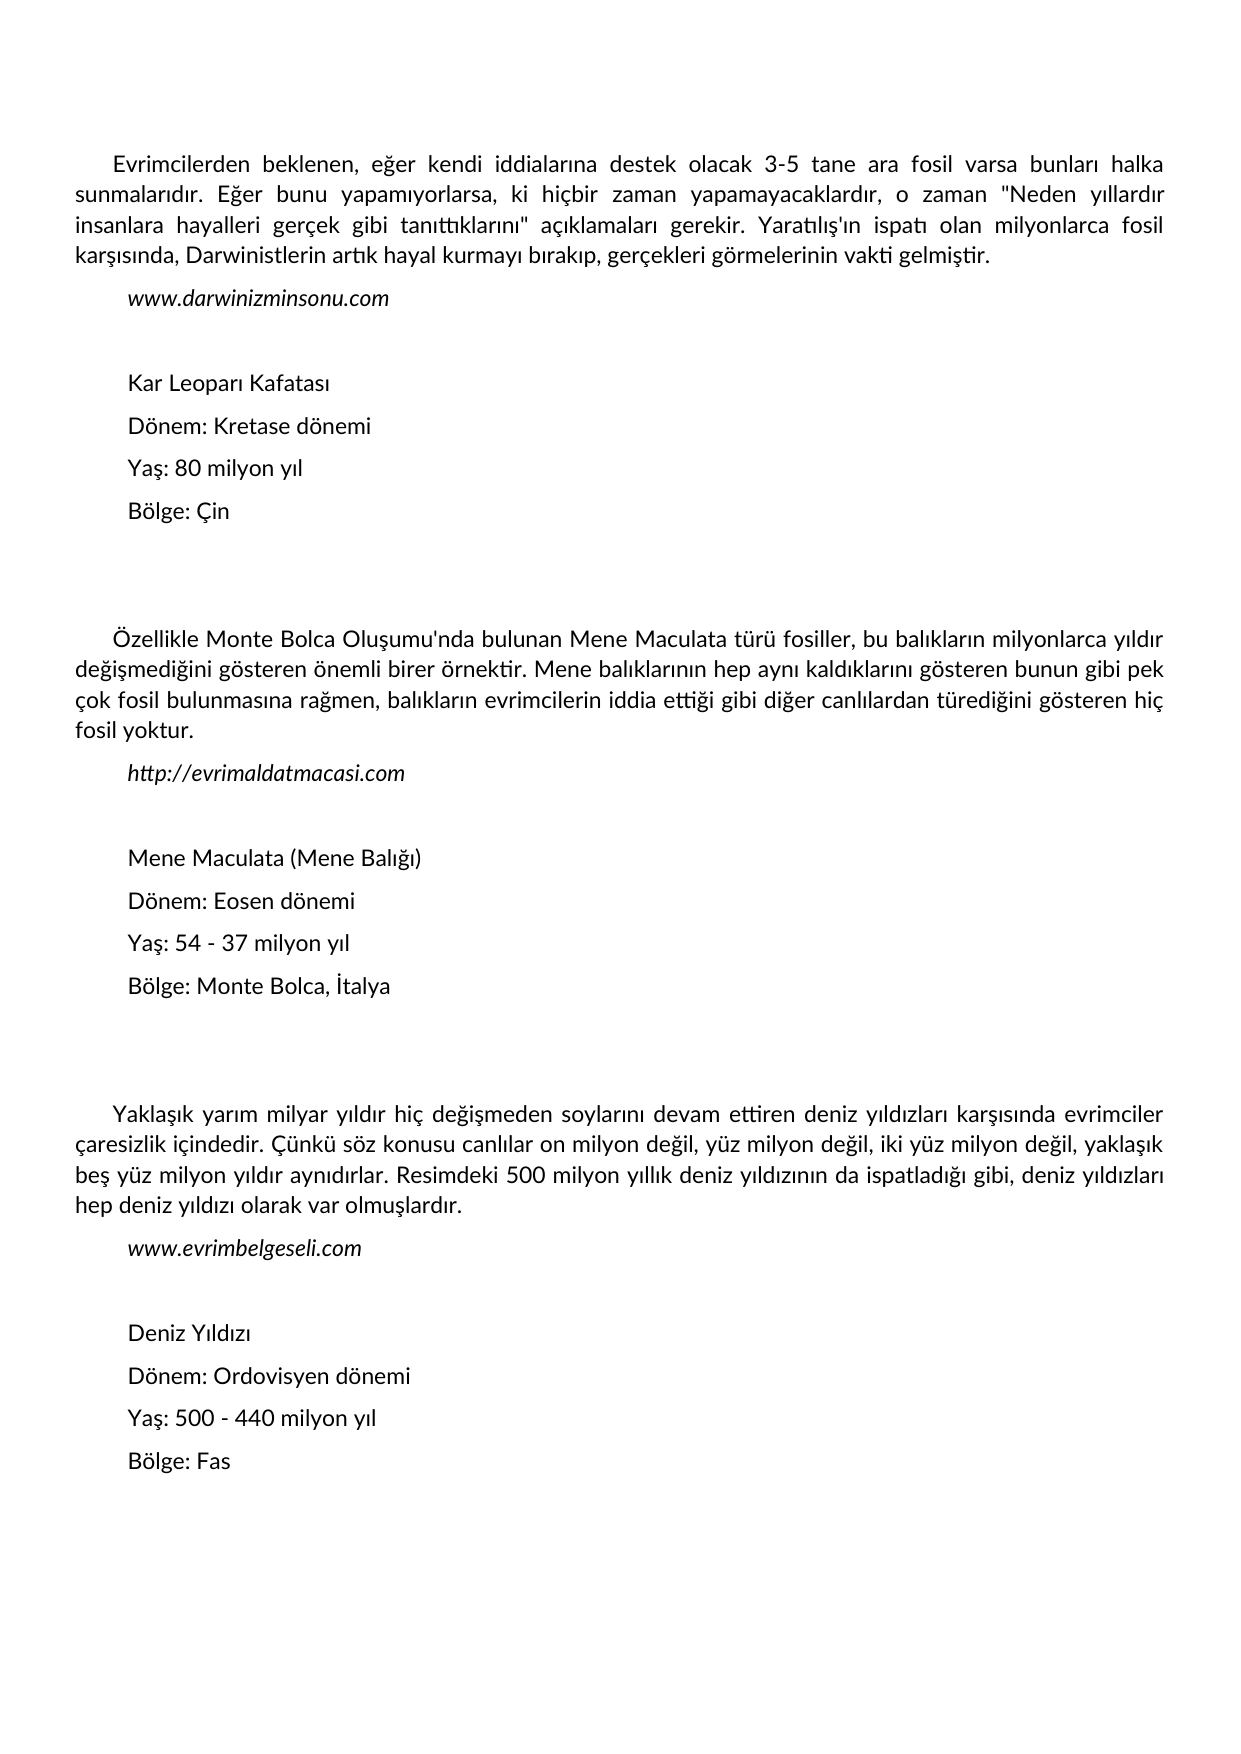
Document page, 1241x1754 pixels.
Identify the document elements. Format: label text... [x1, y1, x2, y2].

text Deniz Yıldızı [127, 1319, 1143, 1346]
text Dönem: Ordovisyen dönemi [127, 1361, 1143, 1389]
text Evrimcilerden beklenen, eğer kendi iddialarına destek olacak 3-5 tane ara fosil varsa bunları halka sunmalarıdır. Eğer bunu yapamıyorlarsa, ki hiçbir zaman yapamayacaklardır, o zaman "Neden yıllardır insanlara hayalleri gerçek gibi tanıttıklarını" açıklamaları gerekir. Yaratılış'ın ispatı olan milyonlarca fosil karşısında, Darwinistlerin artık hayal kurmayı bırakıp, gerçekleri görmelerinin vakti gelmiştir. [75, 150, 1165, 268]
text Yaş: 54 - 37 milyon yıl [127, 929, 1143, 957]
text www.darwinizminsonu.com [127, 283, 1143, 311]
text Dönem: Eosen dönemi [127, 886, 1143, 914]
text Yaklaşık yarım milyar yıldır hiç değişmeden soylarını devam ettiren deniz yıldızları karşısında evrimciler çaresizlik içindedir. Çünkü söz konusu canlılar on milyon değil, yüz milyon değil, iki yüz milyon değil, yaklaşık beş yüz milyon yıldır aynıdırlar. Resimdeki 500 milyon yıllık deniz yıldızının da ispatladığı gibi, deniz yıldızları hep deniz yıldızı olarak var olmuşlardır. [75, 1100, 1165, 1218]
text Dönem: Kretase dönemi [127, 411, 1143, 439]
text Bölge: Fas [127, 1447, 1143, 1474]
text http://evrimaldatmacasi.com [127, 758, 1143, 786]
text Bölge: Çin [127, 497, 1143, 524]
text Kar Leoparı Kafatası [127, 369, 1143, 396]
text Yaş: 500 - 440 milyon yıl [127, 1404, 1143, 1432]
text Mene Maculata (Mene Balığı) [127, 844, 1143, 871]
text Yaş: 80 milyon yıl [127, 454, 1143, 482]
text Özellikle Monte Bolca Oluşumu'nda bulunan Mene Maculata türü fosiller, bu balıkların milyonlarca yıldır değişmediğini gösteren önemli birer örnektir. Mene balıklarının hep aynı kaldıklarını gösteren bunun gibi pek çok fosil bulunmasına rağmen, balıkların evrimcilerin iddia ettiği gibi diğer canlılardan türediğini gösteren hiç fosil yoktur. [75, 625, 1165, 743]
text Bölge: Monte Bolca, İtalya [127, 972, 1143, 999]
text www.evrimbelgeseli.com [127, 1233, 1143, 1261]
